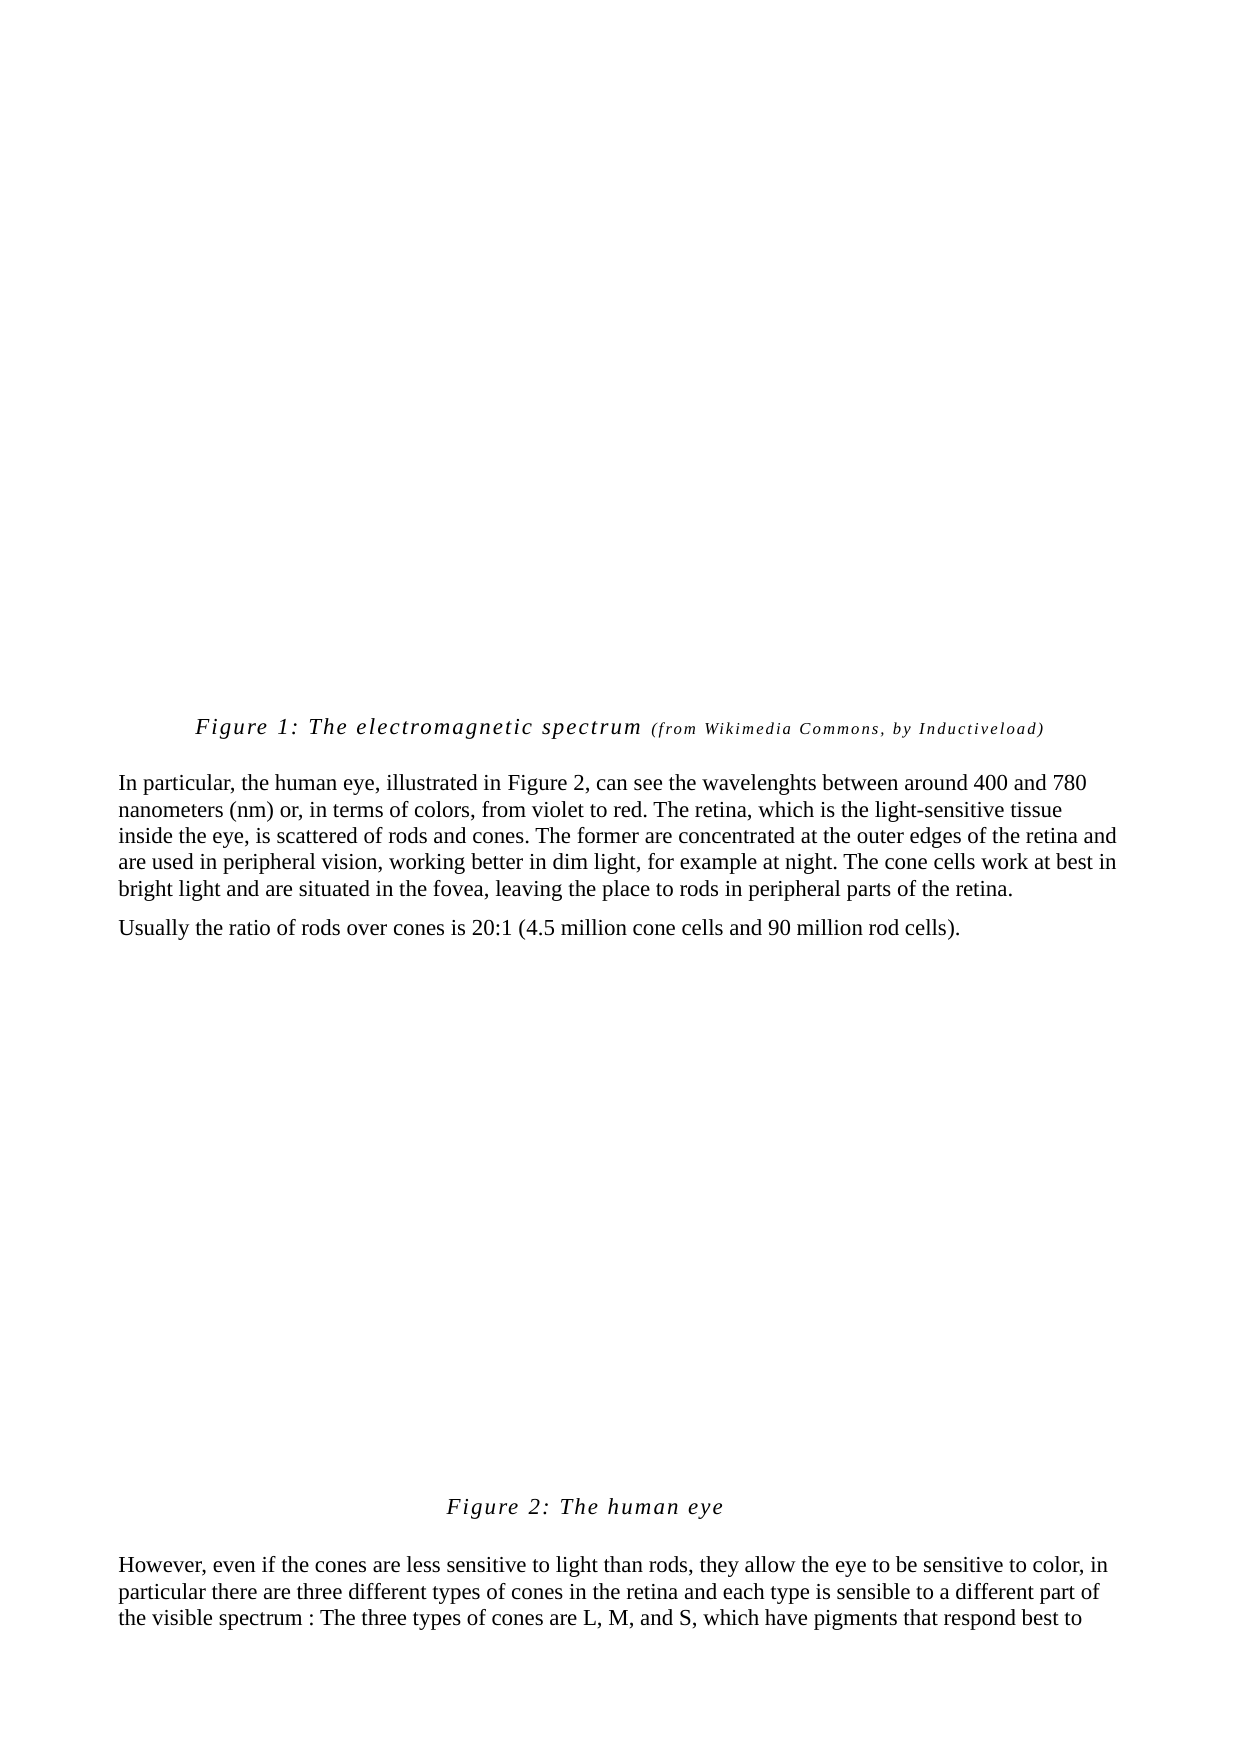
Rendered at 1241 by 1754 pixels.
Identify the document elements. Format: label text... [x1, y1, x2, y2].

text However, even if the cones are less sensitive to light than rods, they allow the eye to be sensitive to color, in particular there are three different types of cones in the retina and each type is sensible to a different part of the visible spectrum : The three types of cones are L, M, and S, which have pigments that respond best to [118, 952, 1122, 1631]
text Figure 2: The human eye [331, 987, 841, 1519]
text Figure 1: The electromagnetic spectrum (from Wikimedia Commons, by Inductiveload) [118, 130, 1122, 740]
